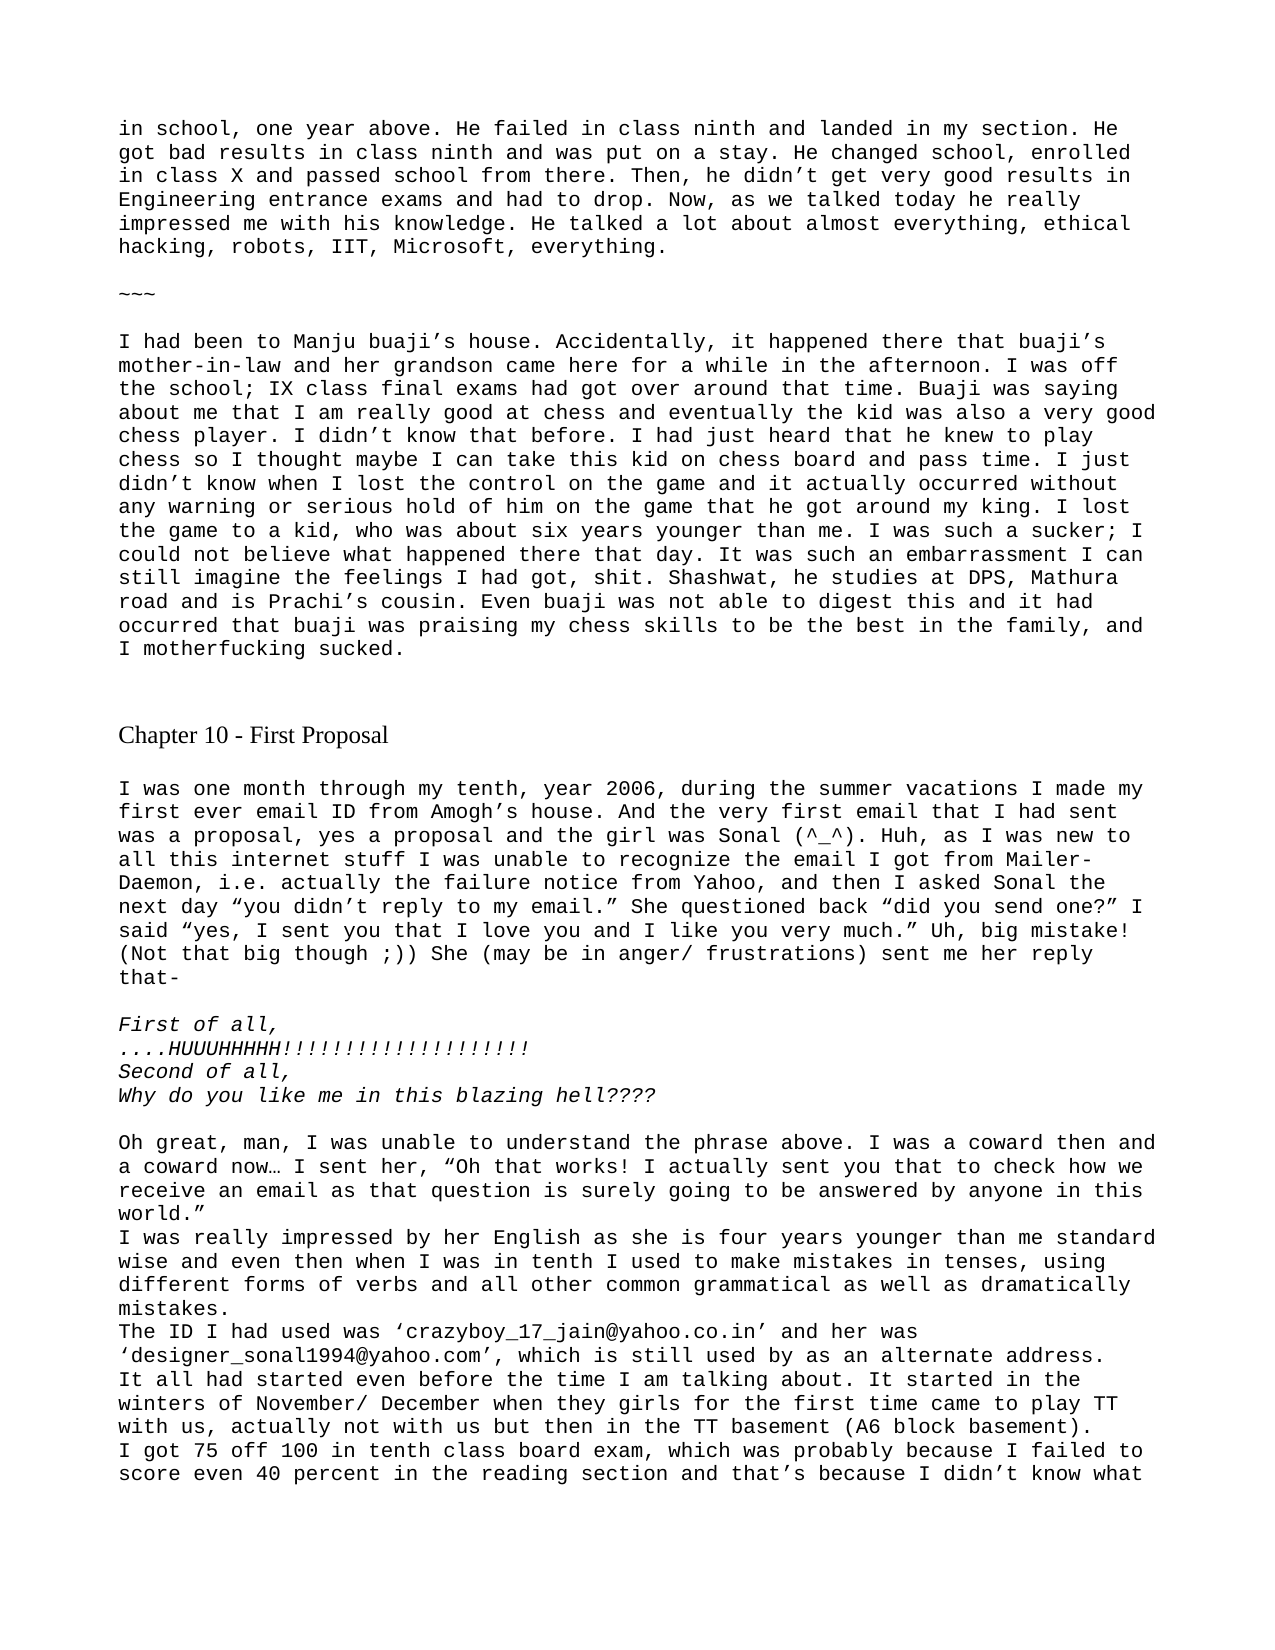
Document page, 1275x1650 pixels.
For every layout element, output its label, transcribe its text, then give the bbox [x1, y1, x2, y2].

text The ID I had used was ‘crazyboy_17_jain@yahoo.co.in’ and her was ‘designer_sonal1994@yahoo.com’, which is still used by as an alternate address. [118, 1322, 1157, 1369]
text ~~~ [118, 284, 1157, 307]
text ....HUUUHHHHH!!!!!!!!!!!!!!!!!!!! [118, 1038, 1157, 1061]
text I had been to Manju buaji’s house. Accidentally, it happened there that buaji’s mother-in-law and her grandson came here for a while in the afternoon. I was off the school; IX class final exams had got over around that time. Buaji was saying about me that I am really good at chess and eventually the kid was also a very good chess player. I didn’t know that before. I had just heard that he knew to play chess so I thought maybe I can take this kid on chess board and pass time. I just didn’t know when I lost the control on the game and it actually occurred without any warning or serious hold of him on the game that he got around my king. I lost the game to a kid, who was about six years younger than me. I was such a sucker; I could not believe what happened there that day. It was such an embarrassment I can still imagine the feelings I had got, shit. Shashwat, he studies at DPS, Mathura road and is Prachi’s cousin. Even buaji was not able to digest this and it had occurred that buaji was praising my chess skills to be the best in the family, and I motherfucking sucked. [118, 331, 1157, 662]
text Second of all, [118, 1061, 1157, 1085]
text I was one month through my tenth, year 2006, during the summer vacations I made my first ever email ID from Amogh’s house. And the very first email that I had sent was a proposal, yes a proposal and the girl was Sonal (^_^). Huh, as I was new to all this internet stuff I was unable to recognize the email I got from Mailer-Daemon, i.e. actually the failure notice from Yahoo, and then I asked Sonal the next day “you didn’t reply to my email.” She questioned back “did you send one?” I said “yes, I sent you that I love you and I like you very much.” Uh, big mistake! (Not that big though ;)) She (may be in anger/ frustrations) sent me her reply that- [118, 778, 1157, 991]
text It all had started even before the time I am talking about. It started in the winters of November/ December when they girls for the first time came to play TT with us, actually not with us but then in the TT basement (A6 block basement). [118, 1369, 1157, 1440]
text Oh great, man, I was unable to understand the phrase above. I was a coward then and a coward now… I sent her, “Oh that works! I actually sent you that to check how we receive an email as that question is surely going to be answered by anyone in this world.” [118, 1132, 1157, 1227]
text First of all, [118, 1014, 1157, 1038]
text in school, one year above. He failed in class ninth and landed in my section. He got bad results in class ninth and was put on a stay. He changed school, enrolled in class X and passed school from there. Then, he didn’t get very good results in Engineering entrance exams and had to drop. Now, as we talked today he really impressed me with his knowledge. He talked a lot about almost everything, ethical hacking, robots, IIT, Microsoft, everything. [118, 118, 1157, 260]
text Why do you like me in this blazing hell???? [118, 1085, 1157, 1109]
text I got 75 off 100 in tenth class board exam, which was probably because I failed to score even 40 percent in the reading section and that’s because I didn’t know what [118, 1440, 1157, 1487]
text Chapter 10 - First Proposal [118, 720, 1157, 749]
text I was really impressed by her English as she is four years younger than me standard wise and even then when I was in tenth I used to make mistakes in tenses, using different forms of verbs and all other common grammatical as well as dramatically mistakes. [118, 1227, 1157, 1322]
